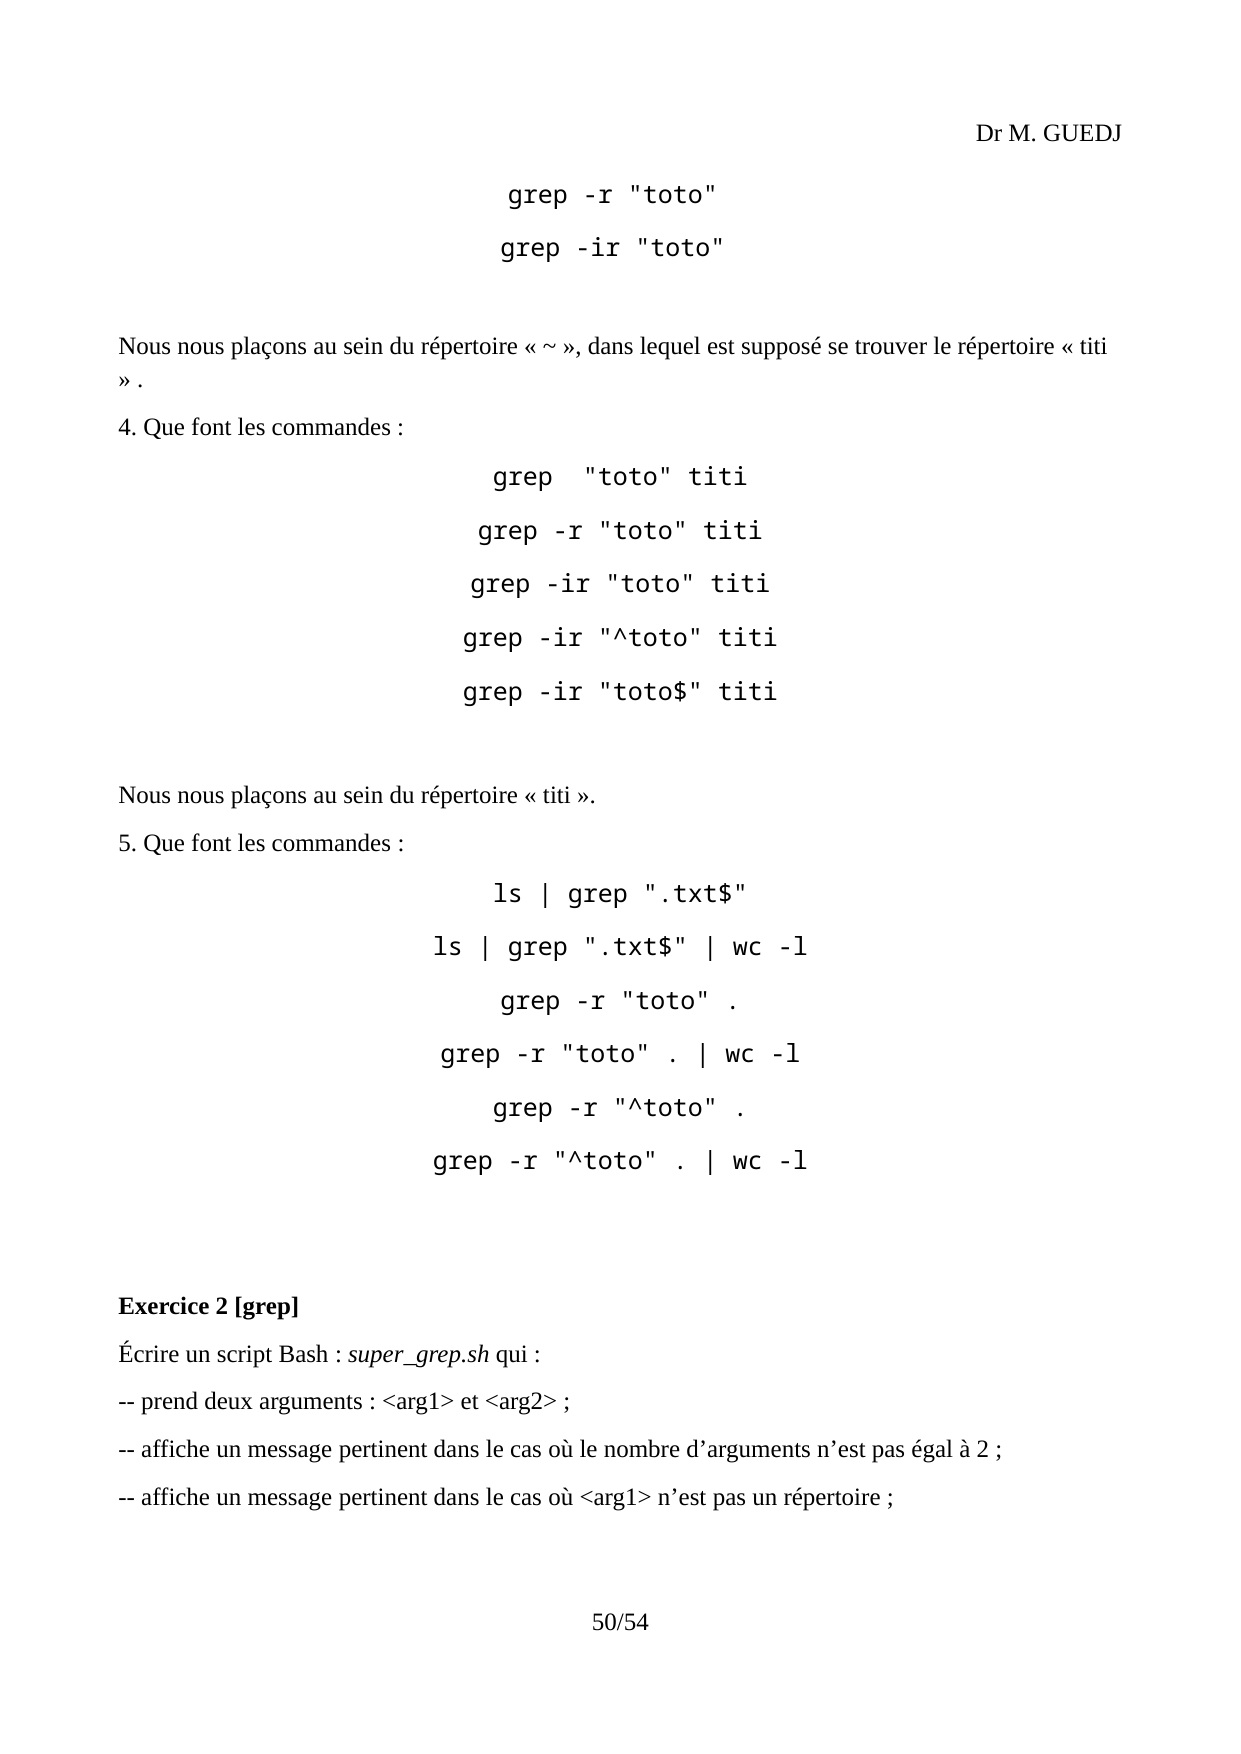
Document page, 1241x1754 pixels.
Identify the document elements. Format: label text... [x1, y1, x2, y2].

text Exercice 2 [grep] [118, 1291, 1122, 1320]
text -- affiche un message pertinent dans le cas où le nombre d’arguments n’est pas égal à 2 ; [118, 1434, 1122, 1463]
text Nous nous plaçons au sein du répertoire « titi ». [118, 780, 1122, 809]
text grep -ir "^toto" titi [118, 620, 1122, 654]
text 5. Que font les commandes : [118, 828, 1122, 857]
text grep -r "^toto" . [118, 1089, 1122, 1123]
text Nous nous plaçons au sein du répertoire « ~ », dans lequel est supposé se trouver le répertoire « titi » . [118, 331, 1122, 393]
text grep -r "toto" . | wc -l [118, 1036, 1122, 1070]
text grep -r "toto" titi [118, 513, 1122, 547]
text grep "toto" titi [118, 459, 1122, 493]
text grep -ir "toto$" titi [118, 673, 1122, 707]
text grep -ir "toto" [118, 230, 1122, 264]
text 4. Que font les commandes : [118, 412, 1122, 440]
text grep -r "toto" [118, 176, 1122, 210]
text ls | grep ".txt$" | wc -l [118, 929, 1122, 963]
text Écrire un script Bash : super_grep.sh qui : [118, 1339, 1122, 1368]
text grep -r "^toto" . | wc -l [118, 1143, 1122, 1177]
text -- affiche un message pertinent dans le cas où <arg1> n’est pas un répertoire ; [118, 1482, 1122, 1510]
text grep -ir "toto" titi [118, 566, 1122, 600]
text ls | grep ".txt$" [118, 875, 1122, 909]
text grep -r "toto" . [118, 982, 1122, 1016]
text -- prend deux arguments : <arg1> et <arg2> ; [118, 1386, 1122, 1415]
